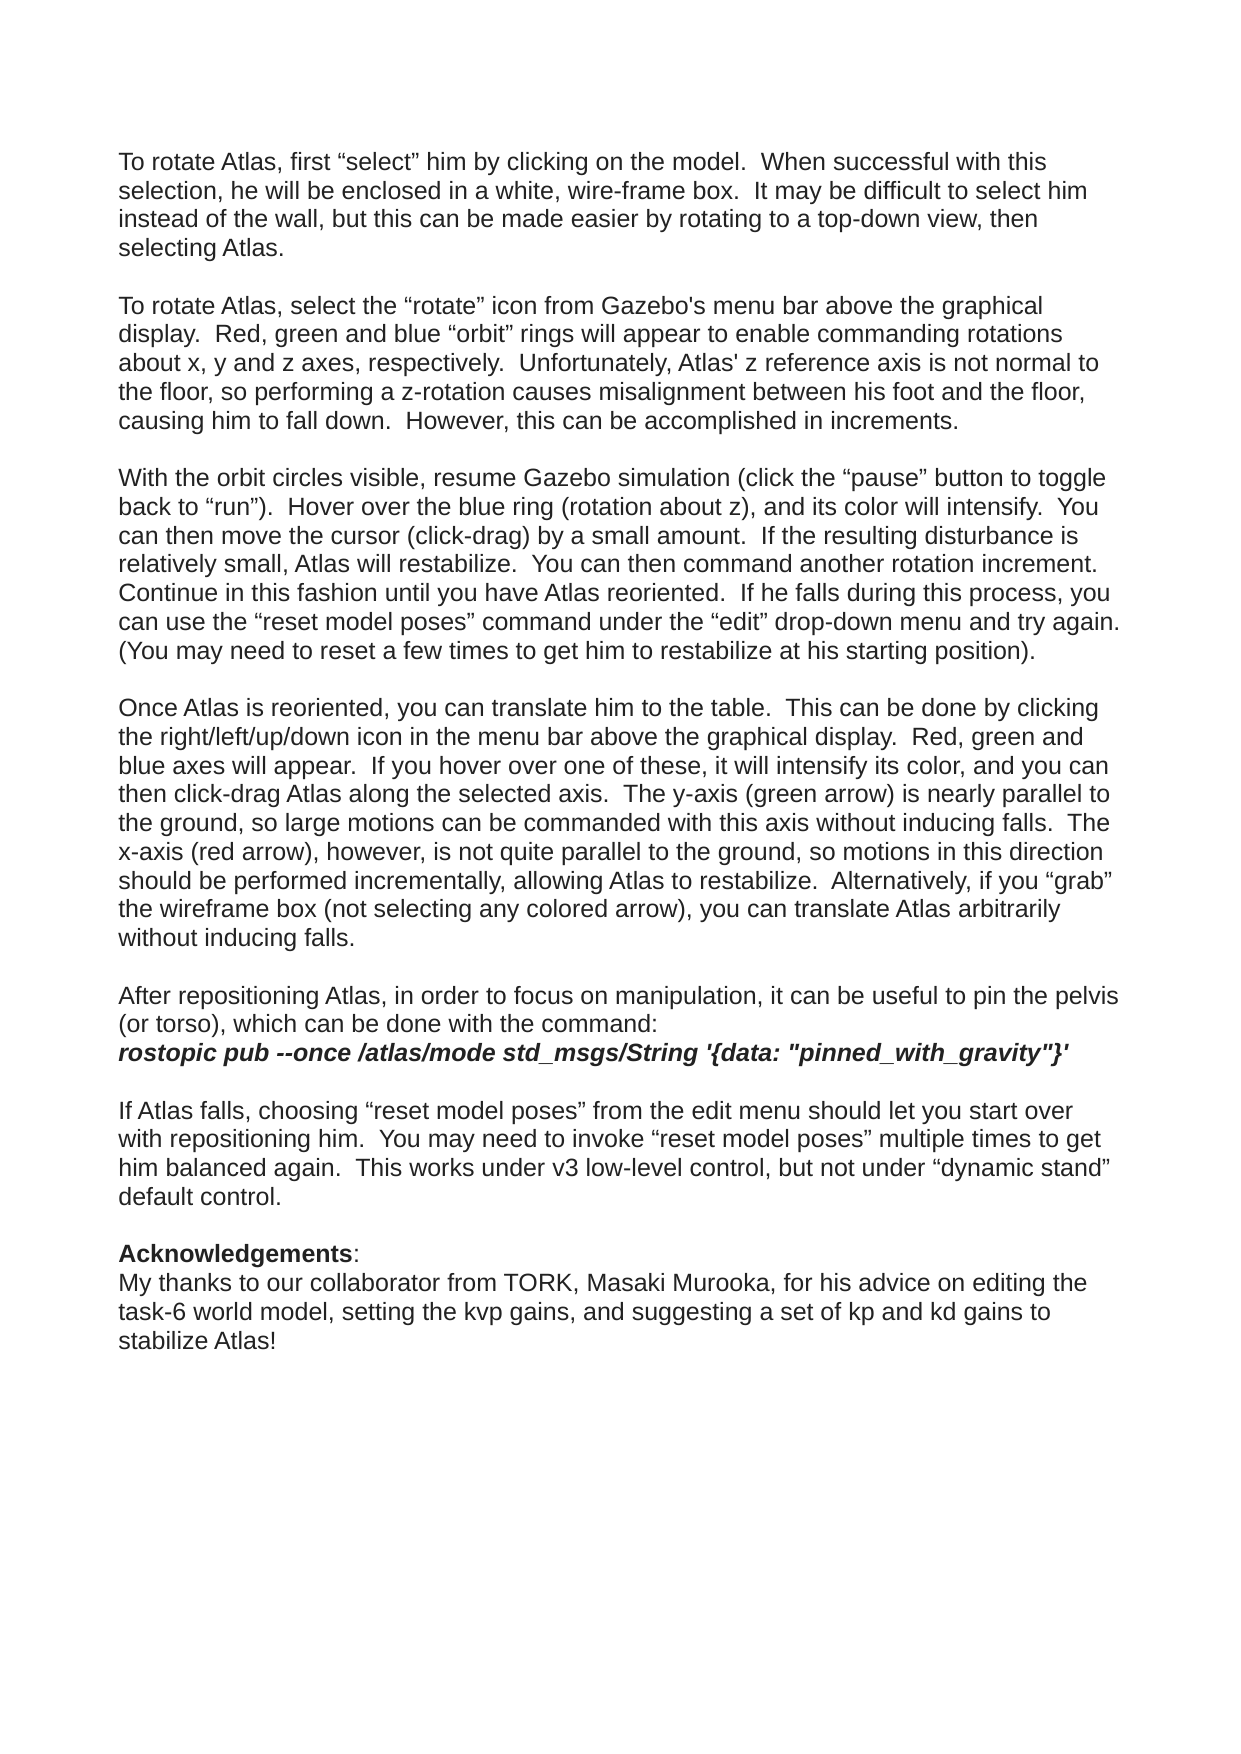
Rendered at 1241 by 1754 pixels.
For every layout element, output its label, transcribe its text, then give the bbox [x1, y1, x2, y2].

text My thanks to our collaborator from TORK, Masaki Murooka, for his advice on editing the task-6 world model, setting the kvp gains, and suggesting a set of kp and kd gains to stabilize Atlas! [118, 1268, 1122, 1354]
text Once Atlas is reoriented, you can translate him to the table. This can be done by clicking the right/left/up/down icon in the menu bar above the graphical display. Red, green and blue axes will appear. If you hover over one of these, it will intensify its color, and you can then click-drag Atlas along the selected axis. The y-axis (green arrow) is nearly parallel to the ground, so large motions can be commanded with this axis without inducing falls. The x-axis (red arrow), however, is not quite parallel to the ground, so motions in this direction should be performed incrementally, allowing Atlas to restabilize. Alternatively, if you “grab” the wireframe box (not selecting any colored arrow), you can translate Atlas arbitrarily without inducing falls. [118, 693, 1122, 952]
text Continue in this fashion until you have Atlas reoriented. If he falls during this process, you can use the “reset model poses” command under the “edit” drop-down menu and try again. (You may need to reset a few times to get him to restabilize at his starting position). [118, 578, 1122, 664]
text To rotate Atlas, first “select” him by clicking on the model. When successful with this selection, he will be enclosed in a white, wire-frame box. It may be difficult to select him instead of the wall, but this can be made easier by rotating to a top-down view, then selecting Atlas. [118, 147, 1122, 262]
text After repositioning Atlas, in order to focus on manipulation, it can be useful to pin the pelvis (or torso), which can be done with the command: [118, 981, 1122, 1038]
text rostopic pub --once /atlas/mode std_msgs/String '{data: "pinned_with_gravity"}' [118, 1038, 1122, 1067]
text To rotate Atlas, select the “rotate” icon from Gazebo's menu bar above the graphical display. Red, green and blue “orbit” rings will appear to enable commanding rotations about x, y and z axes, respectively. Unfortunately, Atlas' z reference axis is not normal to the floor, so performing a z-rotation causes misalignment between his foot and the floor, causing him to fall down. However, this can be accomplished in increments. [118, 291, 1122, 434]
text With the orbit circles visible, resume Gazebo simulation (click the “pause” button to toggle back to “run”). Hover over the blue ring (rotation about z), and its color will intensify. You can then move the cursor (click-drag) by a small amount. If the resulting disturbance is relatively small, Atlas will restabilize. You can then command another rotation increment. [118, 463, 1122, 578]
text Acknowledgements: [118, 1239, 1122, 1268]
text If Atlas falls, choosing “reset model poses” from the edit menu should let you start over with repositioning him. You may need to invoke “reset model poses” multiple times to get him balanced again. This works under v3 low-level control, but not under “dynamic stand” default control. [118, 1096, 1122, 1211]
